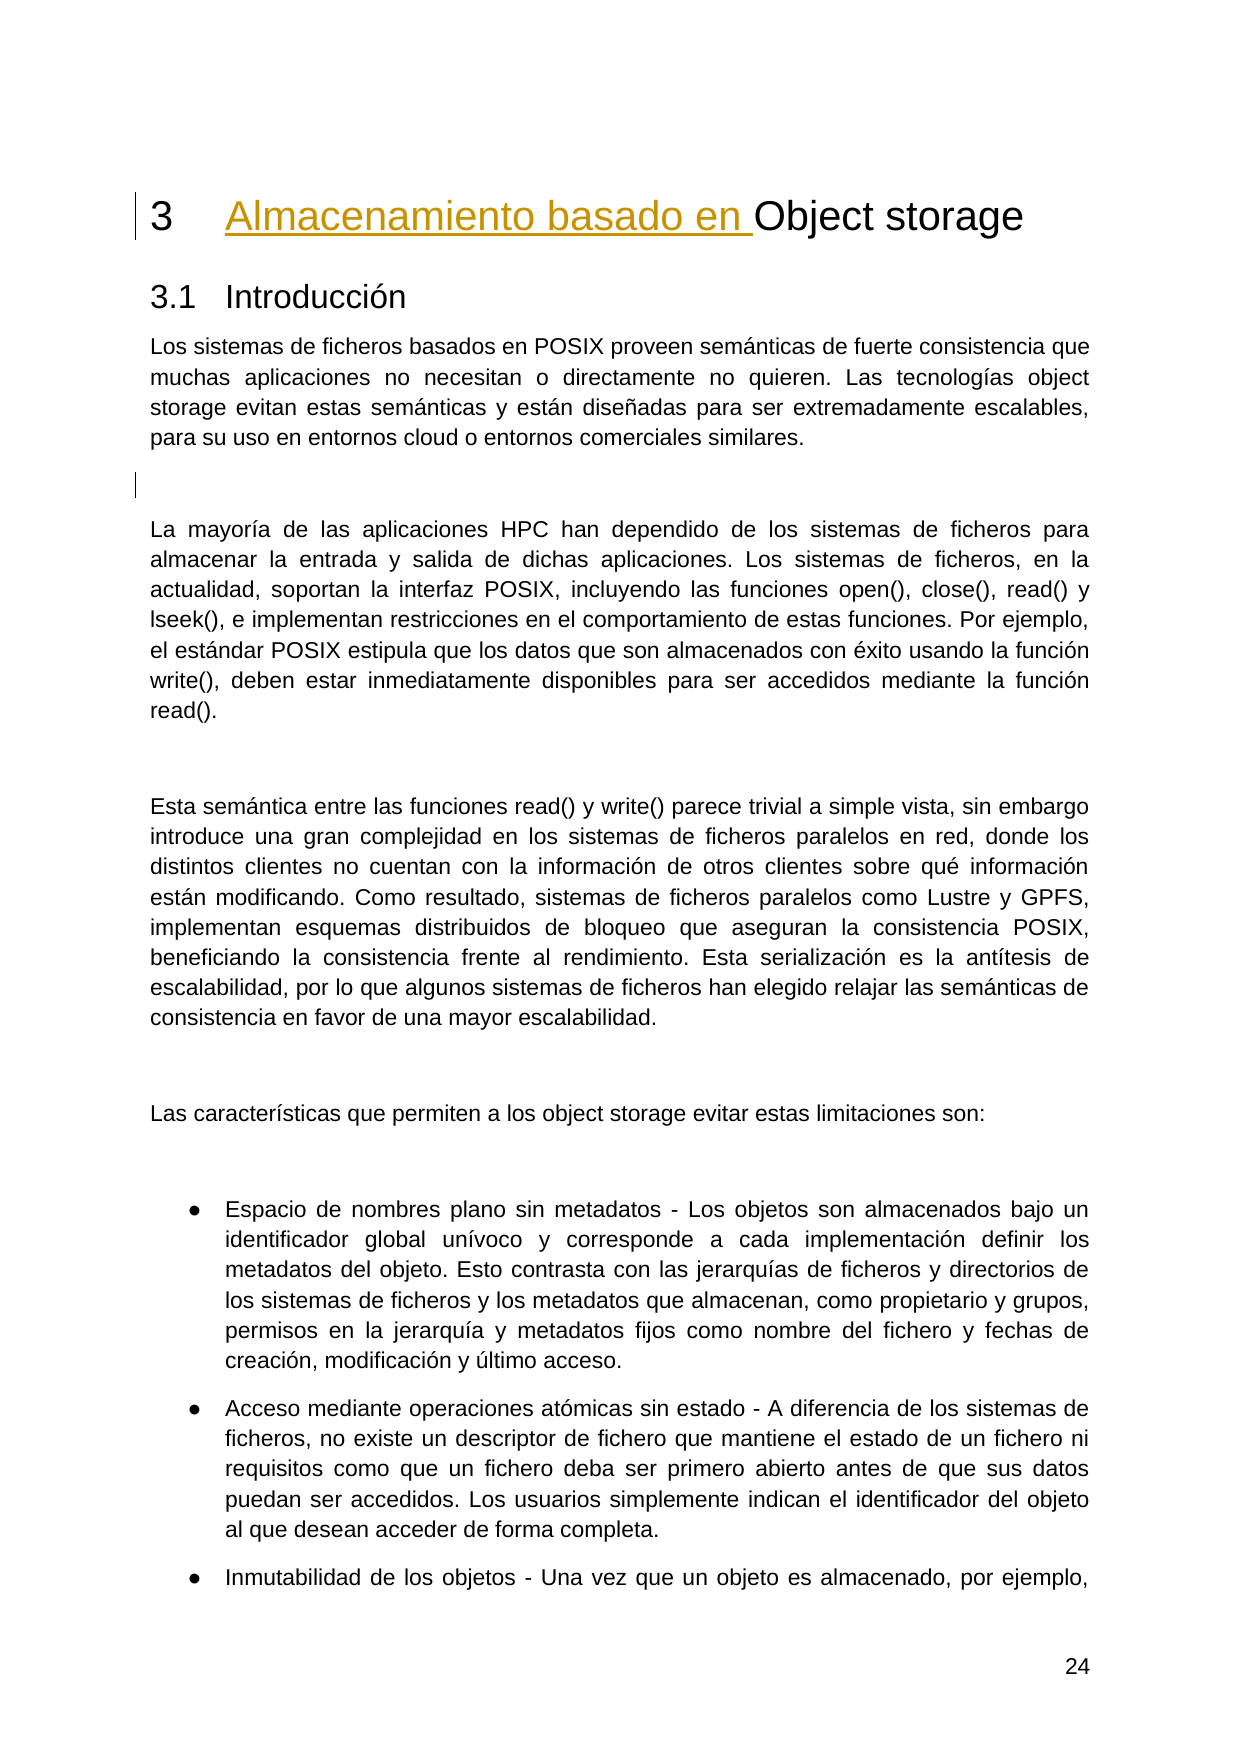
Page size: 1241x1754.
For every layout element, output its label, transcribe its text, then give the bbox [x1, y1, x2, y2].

list Acceso mediante operaciones atómicas sin estado - A diferencia de los sistemas de ficheros, no existe un descriptor de fichero que mantiene el estado de un fichero ni requisitos como que un fichero deba ser primero abierto antes de que sus datos puedan ser accedidos. Los usuarios simplemente indican el identificador del objeto al que desean acceder de forma completa. [187, 1395, 1090, 1542]
text Las características que permiten a los object storage evitar estas limitaciones son: [150, 1100, 1090, 1127]
text Esta semántica entre las funciones read() y write() parece trivial a simple vista, sin embargo introduce una gran complejidad en los sistemas de ficheros paralelos en red, donde los distintos clientes no cuentan con la información de otros clientes sobre qué información están modificando. Como resultado, sistemas de ficheros paralelos como Lustre y GPFS, implementan esquemas distribuidos de bloqueo que aseguran la consistencia POSIX, beneficiando la consistencia frente al rendimiento. Esta serialización es la antítesis de escalabilidad, por lo que algunos sistemas de ficheros han elegido relajar las semánticas de consistencia en favor de una mayor escalabilidad. [150, 793, 1090, 1031]
text La mayoría de las aplicaciones HPC han dependido de los sistemas de ficheros para almacenar la entrada y salida de dichas aplicaciones. Los sistemas de ficheros, en la actualidad, soportan la interfaz POSIX, incluyendo las funciones open(), close(), read() y lseek(), e implementan restricciones en el comportamiento de estas funciones. Por ejemplo, el estándar POSIX estipula que los datos que son almacenados con éxito usando la función write(), deben estar inmediatamente disponibles para ser accedidos mediante la función read(). [150, 516, 1090, 723]
subtitle Almacenamiento basado en Object storage [150, 192, 1090, 239]
list Inmutabilidad de los objetos - Una vez que un objeto es almacenado, por ejemplo, [187, 1564, 1090, 1590]
subtitle Introducción [150, 277, 1090, 316]
text Los sistemas de ficheros basados en POSIX proveen semánticas de fuerte consistencia que muchas aplicaciones no necesitan o directamente no quieren. Las tecnologías object storage evitan estas semánticas y están diseñadas para ser extremadamente escalables, para su uso en entornos cloud o entornos comerciales similares. [150, 333, 1090, 450]
list Espacio de nombres plano sin metadatos - Los objetos son almacenados bajo un identificador global unívoco y corresponde a cada implementación definir los metadatos del objeto. Esto contrasta con las jerarquías de ficheros y directorios de los sistemas de ficheros y los metadatos que almacenan, como propietario y grupos, permisos en la jerarquía y metadatos fijos como nombre del fichero y fechas de creación, modificación y último acceso. [187, 1196, 1090, 1373]
